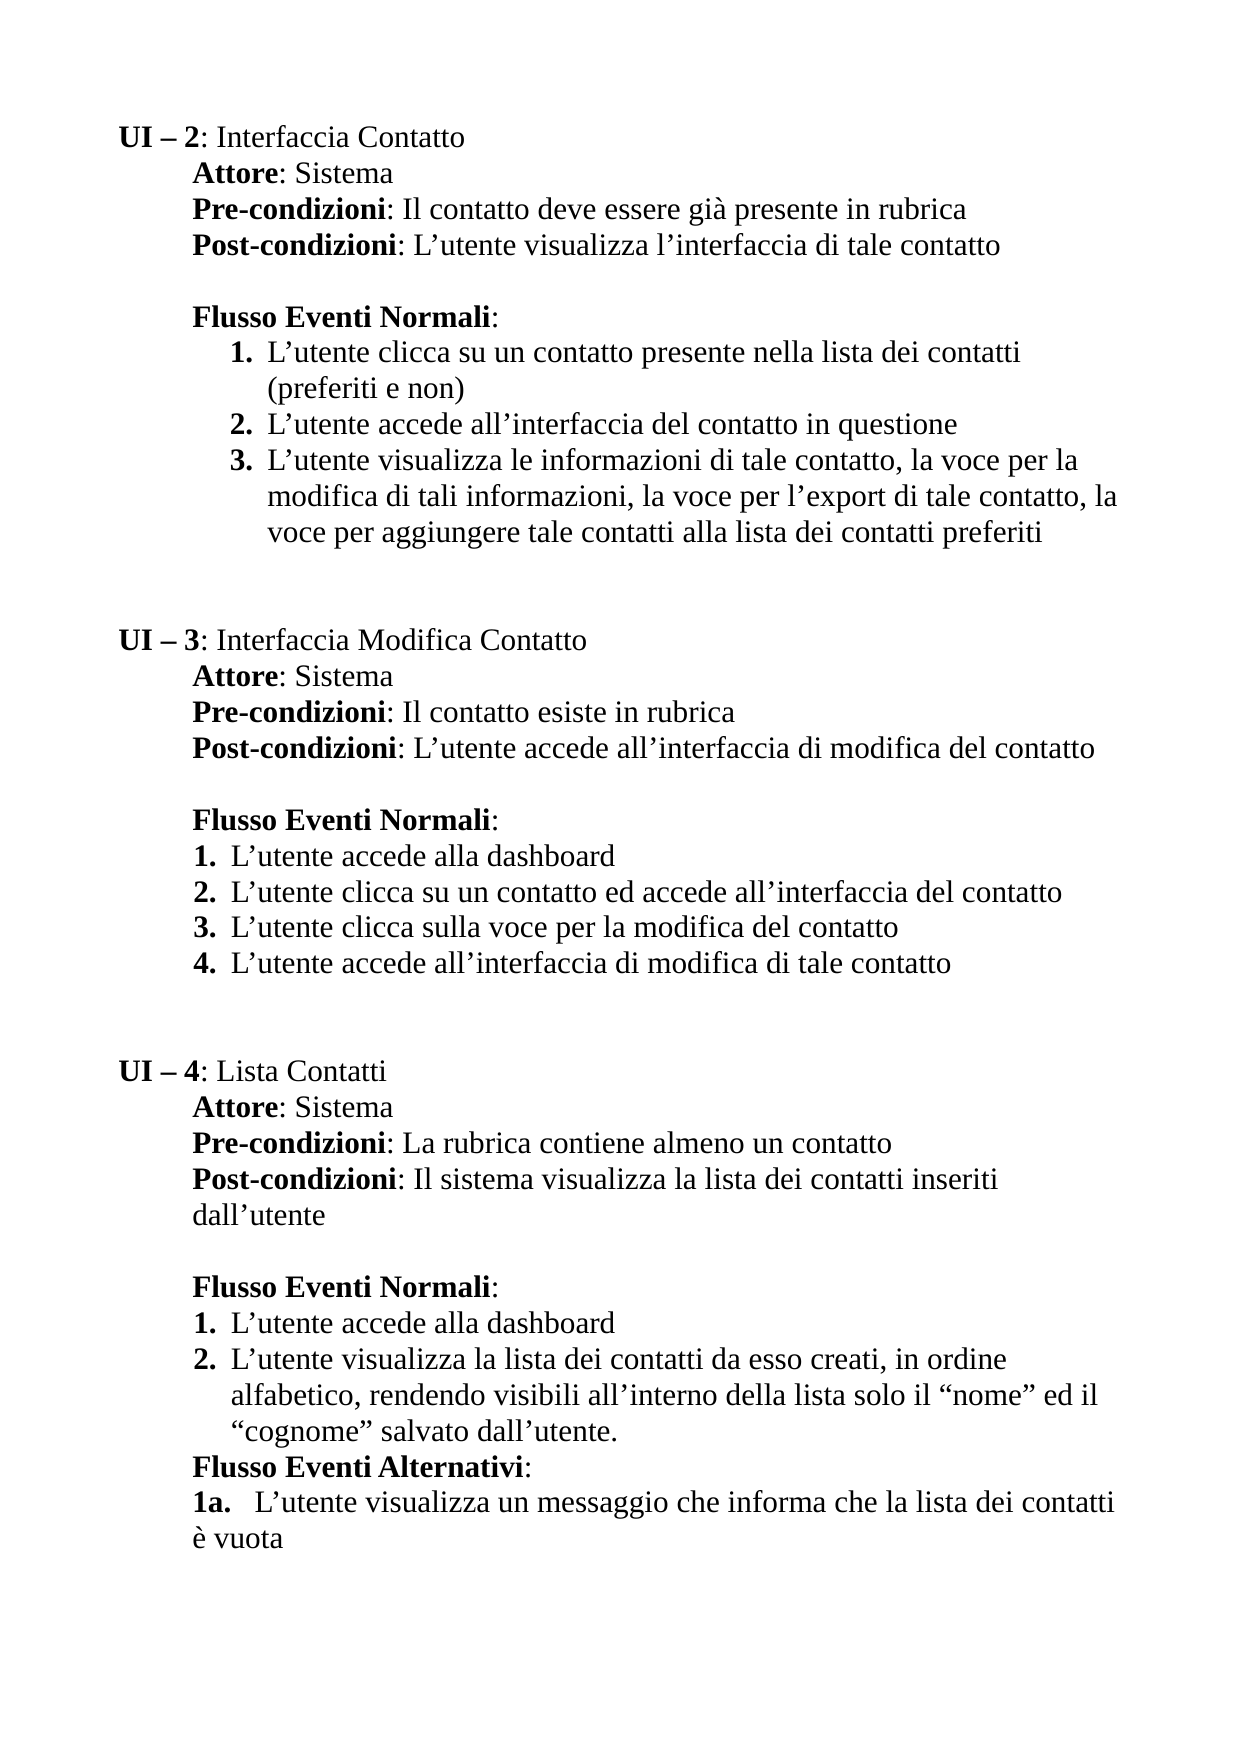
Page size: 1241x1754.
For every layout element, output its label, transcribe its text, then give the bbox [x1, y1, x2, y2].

list L’utente accede alla dashboard [193, 837, 1122, 873]
text Post-condizioni: L’utente visualizza l’interfaccia di tale contatto [118, 226, 1122, 262]
list L’utente clicca su un contatto presente nella lista dei contatti (preferiti e non) [229, 334, 1122, 406]
text Attore: Sistema [118, 1088, 1122, 1124]
list L’utente clicca su un contatto ed accede all’interfaccia del contatto [193, 873, 1122, 909]
text Post-condizioni: L’utente accede all’interfaccia di modifica del contatto [118, 729, 1122, 765]
text Flusso Eventi Normali: [118, 1268, 1122, 1304]
list L’utente visualizza la lista dei contatti da esso creati, in ordine alfabetico, rendendo visibili all’interno della lista solo il “nome” ed il “cognome” salvato dall’utente. [193, 1340, 1122, 1448]
text Pre-condizioni: Il contatto deve essere già presente in rubrica [118, 190, 1122, 226]
text Pre-condizioni: La rubrica contiene almeno un contatto [118, 1124, 1122, 1160]
list L’utente accede all’interfaccia di modifica di tale contatto [193, 945, 1122, 981]
list L’utente accede all’interfaccia del contatto in questione [229, 406, 1122, 442]
list L’utente clicca sulla voce per la modifica del contatto [193, 909, 1122, 945]
text 1a. L’utente visualizza un messaggio che informa che la lista dei contatti è vuota [118, 1484, 1122, 1556]
text UI – 3: Interfaccia Modifica Contatto [118, 621, 1122, 657]
list L’utente visualizza le informazioni di tale contatto, la voce per la modifica di tali informazioni, la voce per l’export di tale contatto, la voce per aggiungere tale contatti alla lista dei contatti preferiti [229, 442, 1122, 549]
text Flusso Eventi Alternativi: [118, 1448, 1122, 1484]
text UI – 2: Interfaccia Contatto [118, 118, 1122, 154]
text Pre-condizioni: Il contatto esiste in rubrica [118, 693, 1122, 729]
text Flusso Eventi Normali: [118, 298, 1122, 334]
text Flusso Eventi Normali: [118, 801, 1122, 837]
text UI – 4: Lista Contatti [118, 1052, 1122, 1088]
text Post-condizioni: Il sistema visualizza la lista dei contatti inseriti dall’utente [118, 1160, 1122, 1232]
text Attore: Sistema [118, 154, 1122, 190]
list L’utente accede alla dashboard [193, 1304, 1122, 1340]
text Attore: Sistema [118, 657, 1122, 693]
